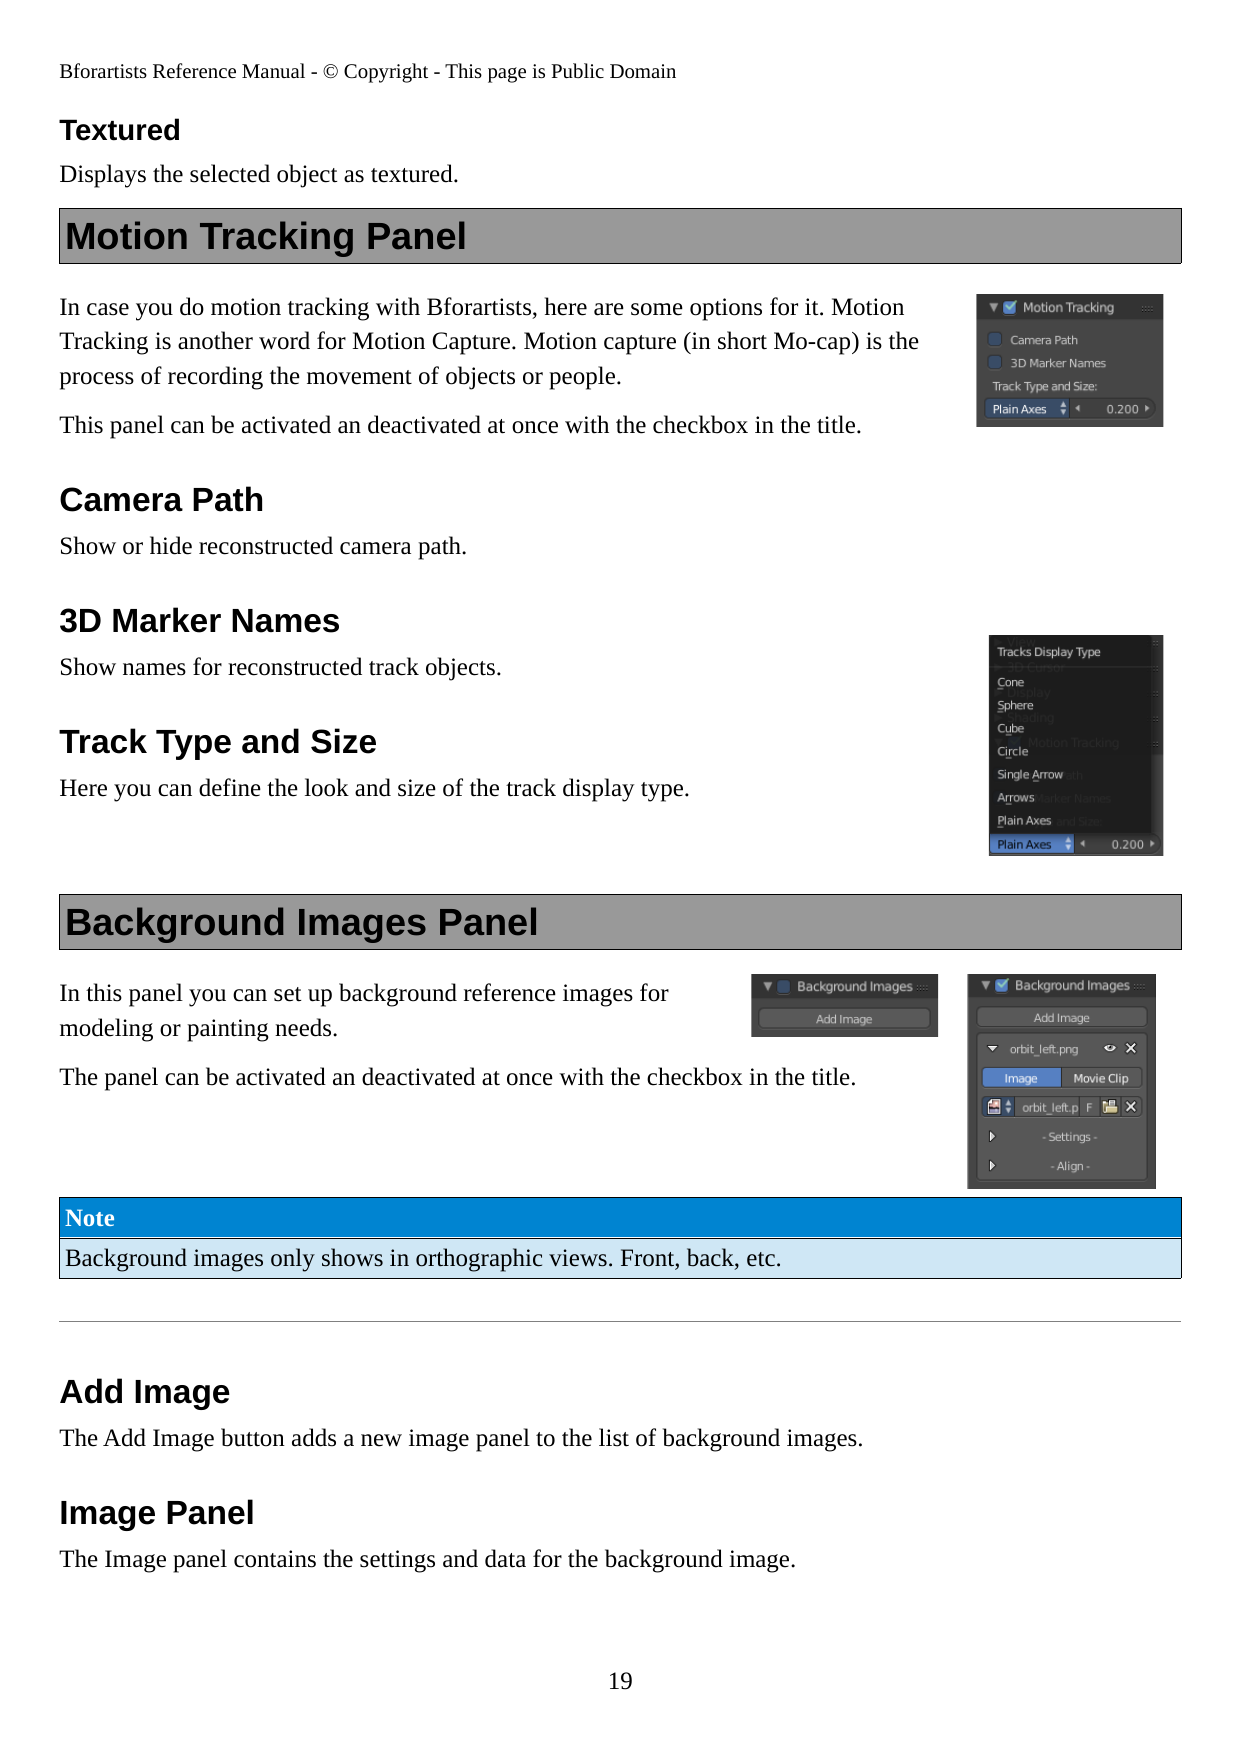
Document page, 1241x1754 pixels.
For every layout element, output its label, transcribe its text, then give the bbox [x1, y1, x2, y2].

text In case you do motion tracking with Bforartists, here are some options for it. Motion Tracking is another word for Motion Capture. Motion capture (in short Mo-cap) is the process of recording the movement of objects or people. [59, 292, 1181, 390]
text In this panel you can set up background reference images for modeling or painting needs. [59, 978, 967, 1041]
table_cell Background images only shows in orthographic views. Front, back, etc. [60, 1239, 1181, 1278]
text Here you can define the look and size of the track display type. [59, 773, 988, 802]
subtitle 3D Marker Names [59, 601, 1181, 639]
text This panel can be activated an deactivated at once with the checkbox in the title. [59, 410, 1181, 439]
subtitle Image Panel [59, 1493, 1181, 1531]
text The panel can be activated an deactivated at once with the checkbox in the title. [59, 1062, 967, 1091]
subtitle Add Image [59, 1372, 1181, 1410]
text The Image panel contains the settings and data for the background image. [59, 1544, 1181, 1572]
table_header Background Images Panel [60, 895, 1181, 949]
text The Add Image button adds a new image panel to the list of background images. [59, 1423, 1181, 1451]
table_header Motion Tracking Panel [60, 209, 1181, 263]
text Show or hide reconstructed camera path. [59, 531, 1181, 560]
subtitle Camera Path [59, 480, 1181, 518]
subtitle Track Type and Size [59, 722, 988, 761]
picture [988, 635, 1164, 856]
text Show names for reconstructed track objects. [59, 652, 988, 681]
subtitle Textured [59, 113, 1181, 146]
picture [967, 974, 1156, 1189]
text Displays the selected object as textured. [59, 159, 1181, 188]
subtitle [1164, 722, 1181, 761]
picture [751, 974, 939, 1037]
table_header Note [60, 1198, 1181, 1237]
picture [976, 294, 1164, 427]
